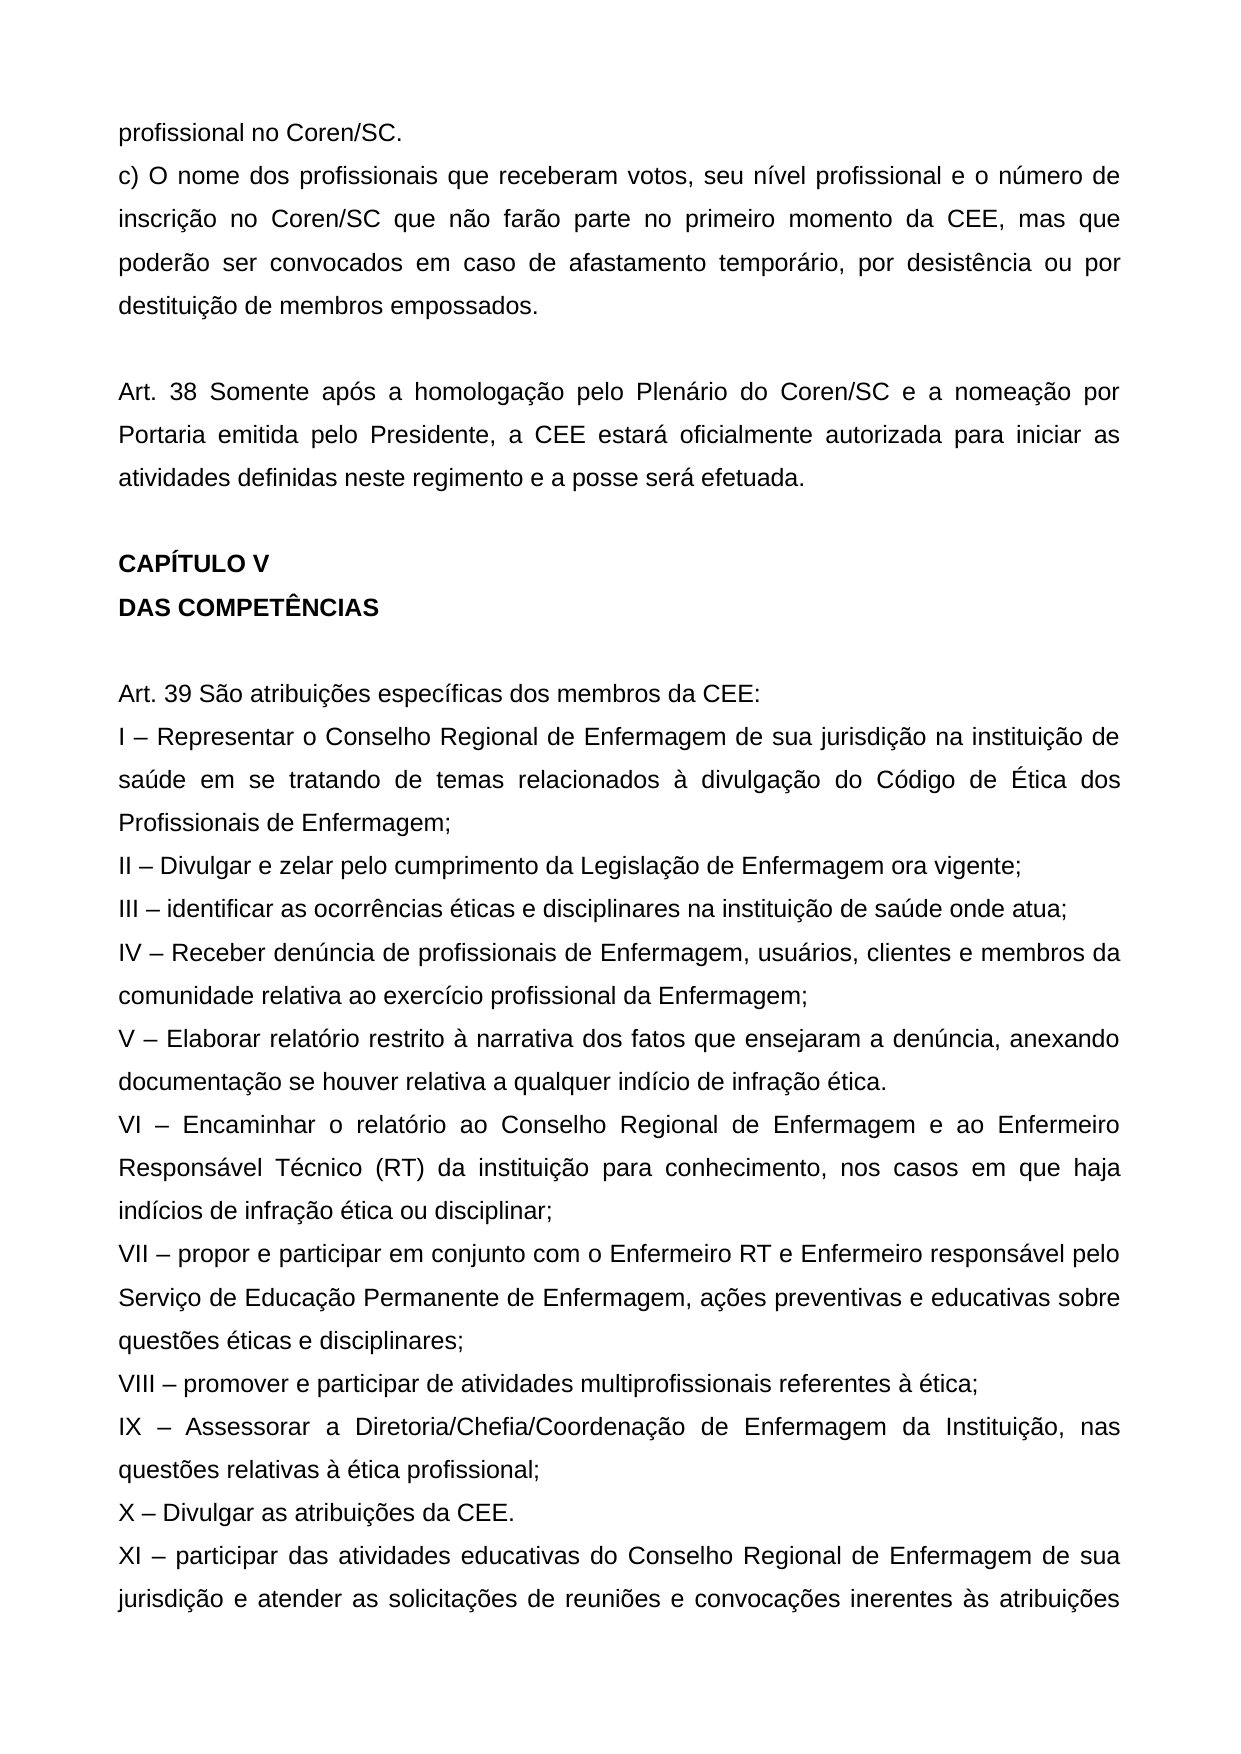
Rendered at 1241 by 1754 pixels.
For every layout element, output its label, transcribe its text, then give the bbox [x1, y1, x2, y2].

text VIII – promover e participar de atividades multiprofissionais referentes à ética; [118, 1369, 1122, 1397]
text Art. 39 São atribuições específicas dos membros da CEE: [118, 679, 1122, 707]
text X – Divulgar as atribuições da CEE. [118, 1498, 1122, 1527]
text CAPÍTULO V [118, 549, 1122, 578]
text VII – propor e participar em conjunto com o Enfermeiro RT e Enfermeiro responsável pelo Serviço de Educação Permanente de Enfermagem, ações preventivas e educativas sobre questões éticas e disciplinares; [118, 1239, 1122, 1354]
text XI – participar das atividades educativas do Conselho Regional de Enfermagem de sua jurisdição e atender as solicitações de reuniões e convocações inerentes às atribuições [118, 1541, 1122, 1613]
text IV – Receber denúncia de profissionais de Enfermagem, usuários, clientes e membros da comunidade relativa ao exercício profissional da Enfermagem; [118, 937, 1122, 1009]
text II – Divulgar e zelar pelo cumprimento da Legislação de Enfermagem ora vigente; [118, 851, 1122, 880]
text III – identificar as ocorrências éticas e disciplinares na instituição de saúde onde atua; [118, 894, 1122, 923]
text I – Representar o Conselho Regional de Enfermagem de sua jurisdição na instituição de saúde em se tratando de temas relacionados à divulgação do Código de Ética dos Profissionais de Enfermagem; [118, 722, 1122, 837]
text Art. 38 Somente após a homologação pelo Plenário do Coren/SC e a nomeação por Portaria emitida pelo Presidente, a CEE estará oficialmente autorizada para iniciar as atividades definidas neste regimento e a posse será efetuada. [118, 377, 1122, 492]
text IX – Assessorar a Diretoria/Chefia/Coordenação de Enfermagem da Instituição, nas questões relativas à ética profissional; [118, 1412, 1122, 1484]
text VI – Encaminhar o relatório ao Conselho Regional de Enfermagem e ao Enfermeiro Responsável Técnico (RT) da instituição para conhecimento, nos casos em que haja indícios de infração ética ou disciplinar; [118, 1110, 1122, 1225]
text profissional no Coren/SC. [118, 118, 1122, 147]
text V – Elaborar relatório restrito à narrativa dos fatos que ensejaram a denúncia, anexando documentação se houver relativa a qualquer indício de infração ética. [118, 1024, 1122, 1096]
text DAS COMPETÊNCIAS [118, 592, 1122, 621]
text c) O nome dos profissionais que receberam votos, seu nível profissional e o número de inscrição no Coren/SC que não farão parte no primeiro momento da CEE, mas que poderão ser convocados em caso de afastamento temporário, por desistência ou por destituição de membros empossados. [118, 161, 1122, 319]
